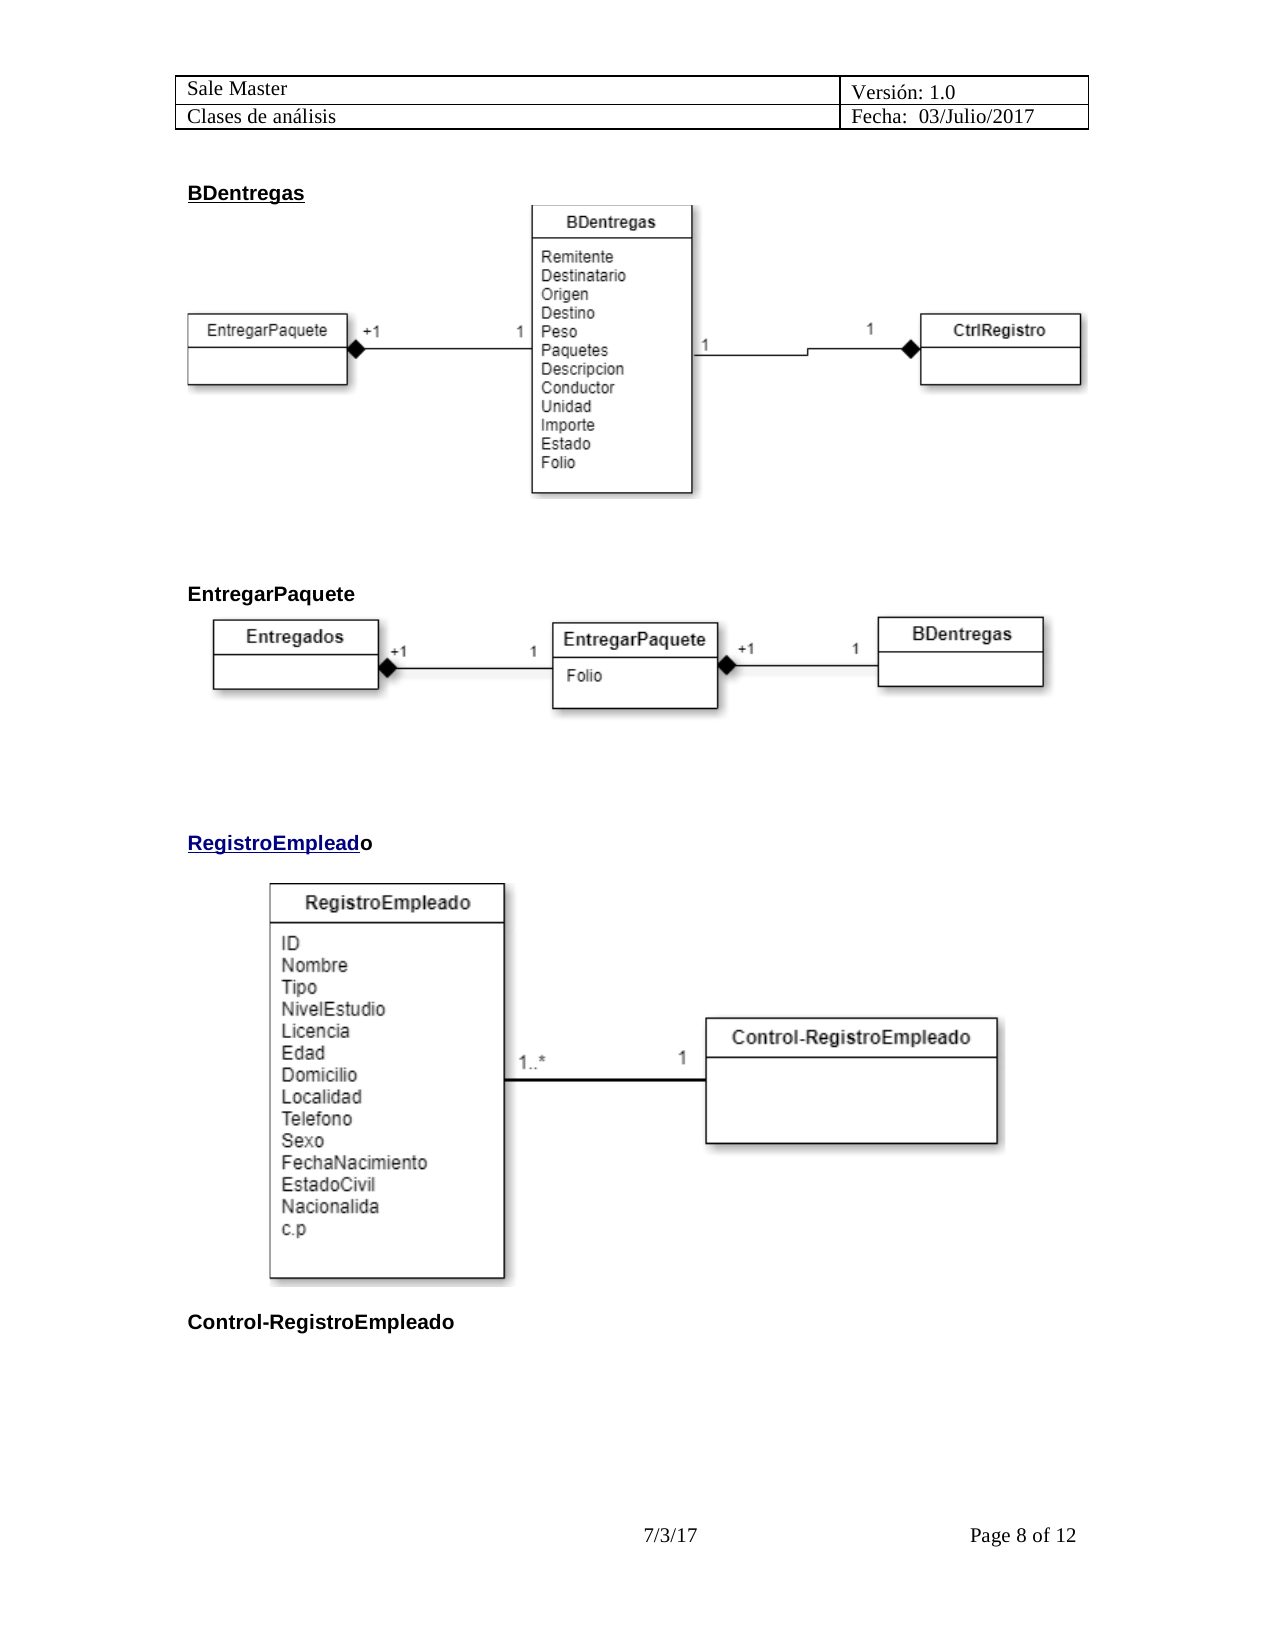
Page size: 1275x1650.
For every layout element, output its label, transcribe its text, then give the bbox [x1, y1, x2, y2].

subtitle BDentregas [187, 181, 1087, 205]
picture [187, 205, 1088, 499]
subtitle RegistroEmpleado [187, 832, 1087, 855]
picture [269, 883, 1006, 1287]
subtitle EntregarPaquete [187, 583, 1087, 606]
picture [187, 606, 1088, 748]
subtitle Control-RegistroEmpleado [187, 1310, 1087, 1334]
